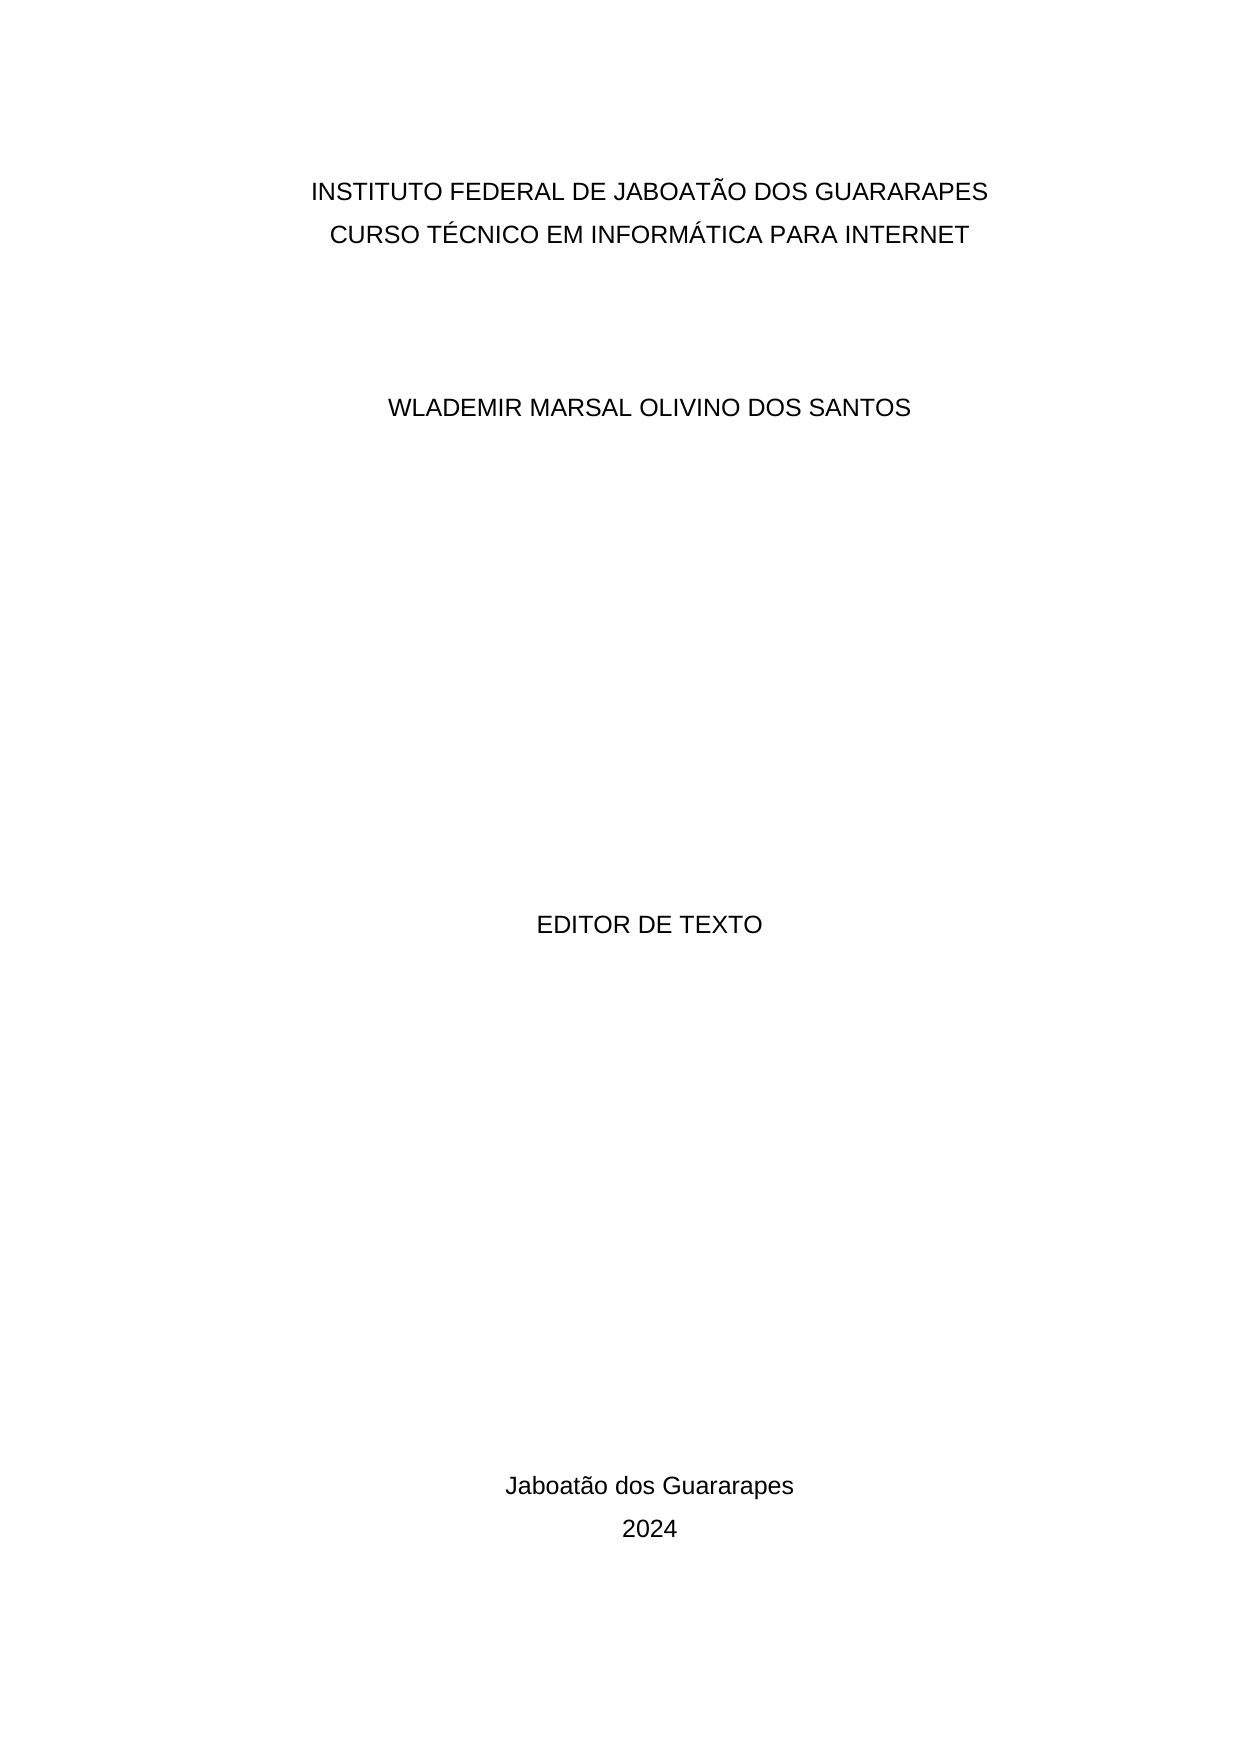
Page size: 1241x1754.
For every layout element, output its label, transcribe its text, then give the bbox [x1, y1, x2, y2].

text CURSO TÉCNICO EM INFORMÁTICA PARA INTERNET [177, 220, 1122, 249]
text Jaboatão dos Guararapes [177, 1471, 1122, 1500]
text 2024 [177, 1514, 1122, 1543]
text EDITOR DE TEXTO [177, 910, 1122, 939]
text INSTITUTO FEDERAL DE JABOATÃO DOS GUARARAPES [177, 177, 1122, 206]
text WLADEMIR MARSAL OLIVINO DOS SANTOS [177, 393, 1122, 422]
